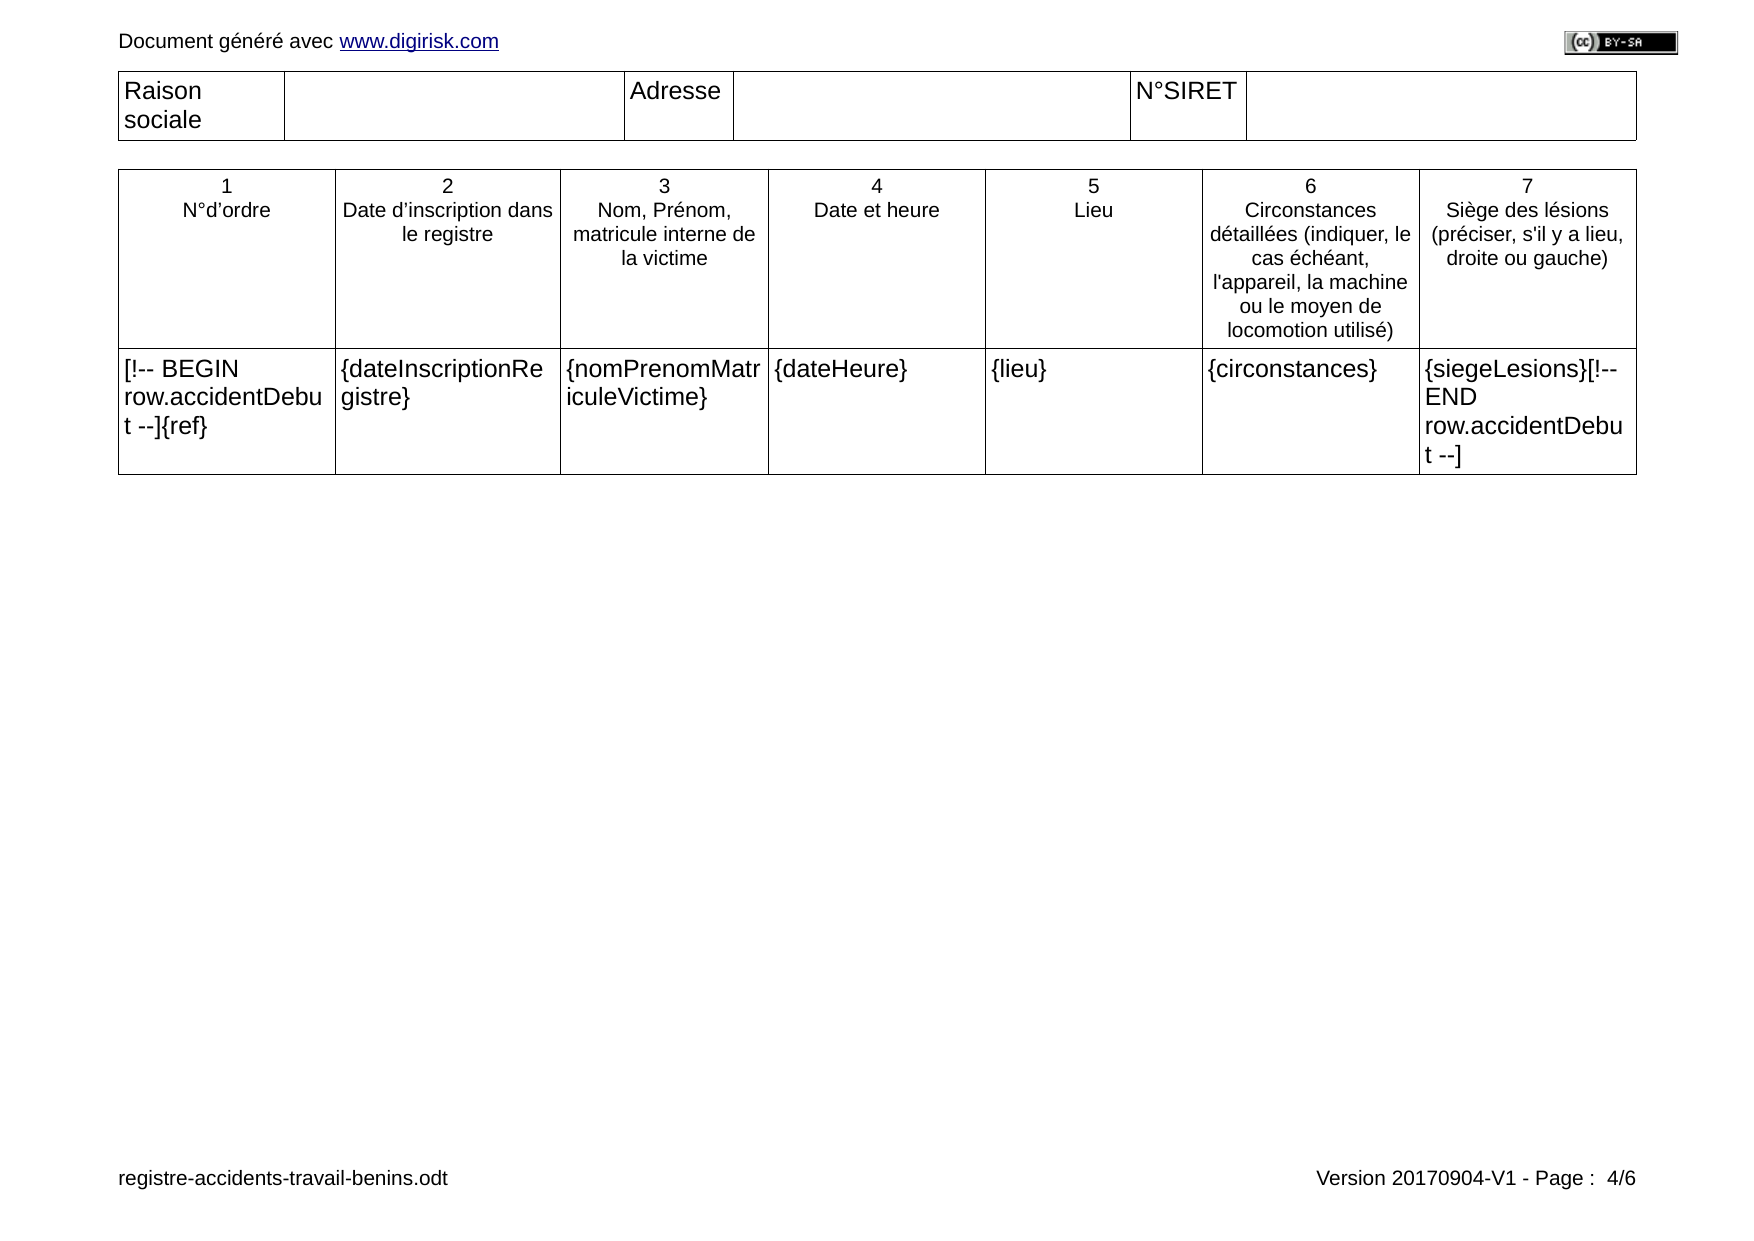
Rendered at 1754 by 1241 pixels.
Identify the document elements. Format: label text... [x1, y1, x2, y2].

table_cell [!-- BEGIN row.accidentDebut --]{ref} [119, 349, 335, 474]
table_header 5 Lieu [986, 170, 1202, 348]
table_cell {nomPrenomMatriculeVictime} [561, 349, 768, 474]
table_header Raison sociale [119, 72, 284, 139]
table_cell {dateHeure} [769, 349, 985, 474]
table_header [285, 72, 624, 139]
table_header 6 Circonstances détaillées (indiquer, le cas échéant, l'appareil, la machine ou le moyen de locomotion utilisé) [1203, 170, 1419, 348]
table_header N°SIRET [1131, 72, 1246, 139]
table_header Adresse [625, 72, 733, 139]
table_header 1 N°d’ordre [119, 170, 335, 348]
table_header [734, 72, 1130, 139]
table_cell {dateInscriptionRegistre} [336, 349, 560, 474]
picture [1564, 31, 1679, 55]
table_header 7 Siège des lésions (préciser, s'il y a lieu, droite ou gauche) [1420, 170, 1636, 348]
table_cell {lieu} [986, 349, 1202, 474]
table_header 4 Date et heure [769, 170, 985, 348]
table_cell {circonstances} [1203, 349, 1419, 474]
table_cell {siegeLesions}[!-- END row.accidentDebut --] [1420, 349, 1636, 474]
table_header [1247, 72, 1636, 139]
table_header 2 Date d’inscription dans le registre [336, 170, 560, 348]
table_header 3 Nom, Prénom, matricule interne de la victime [561, 170, 768, 348]
